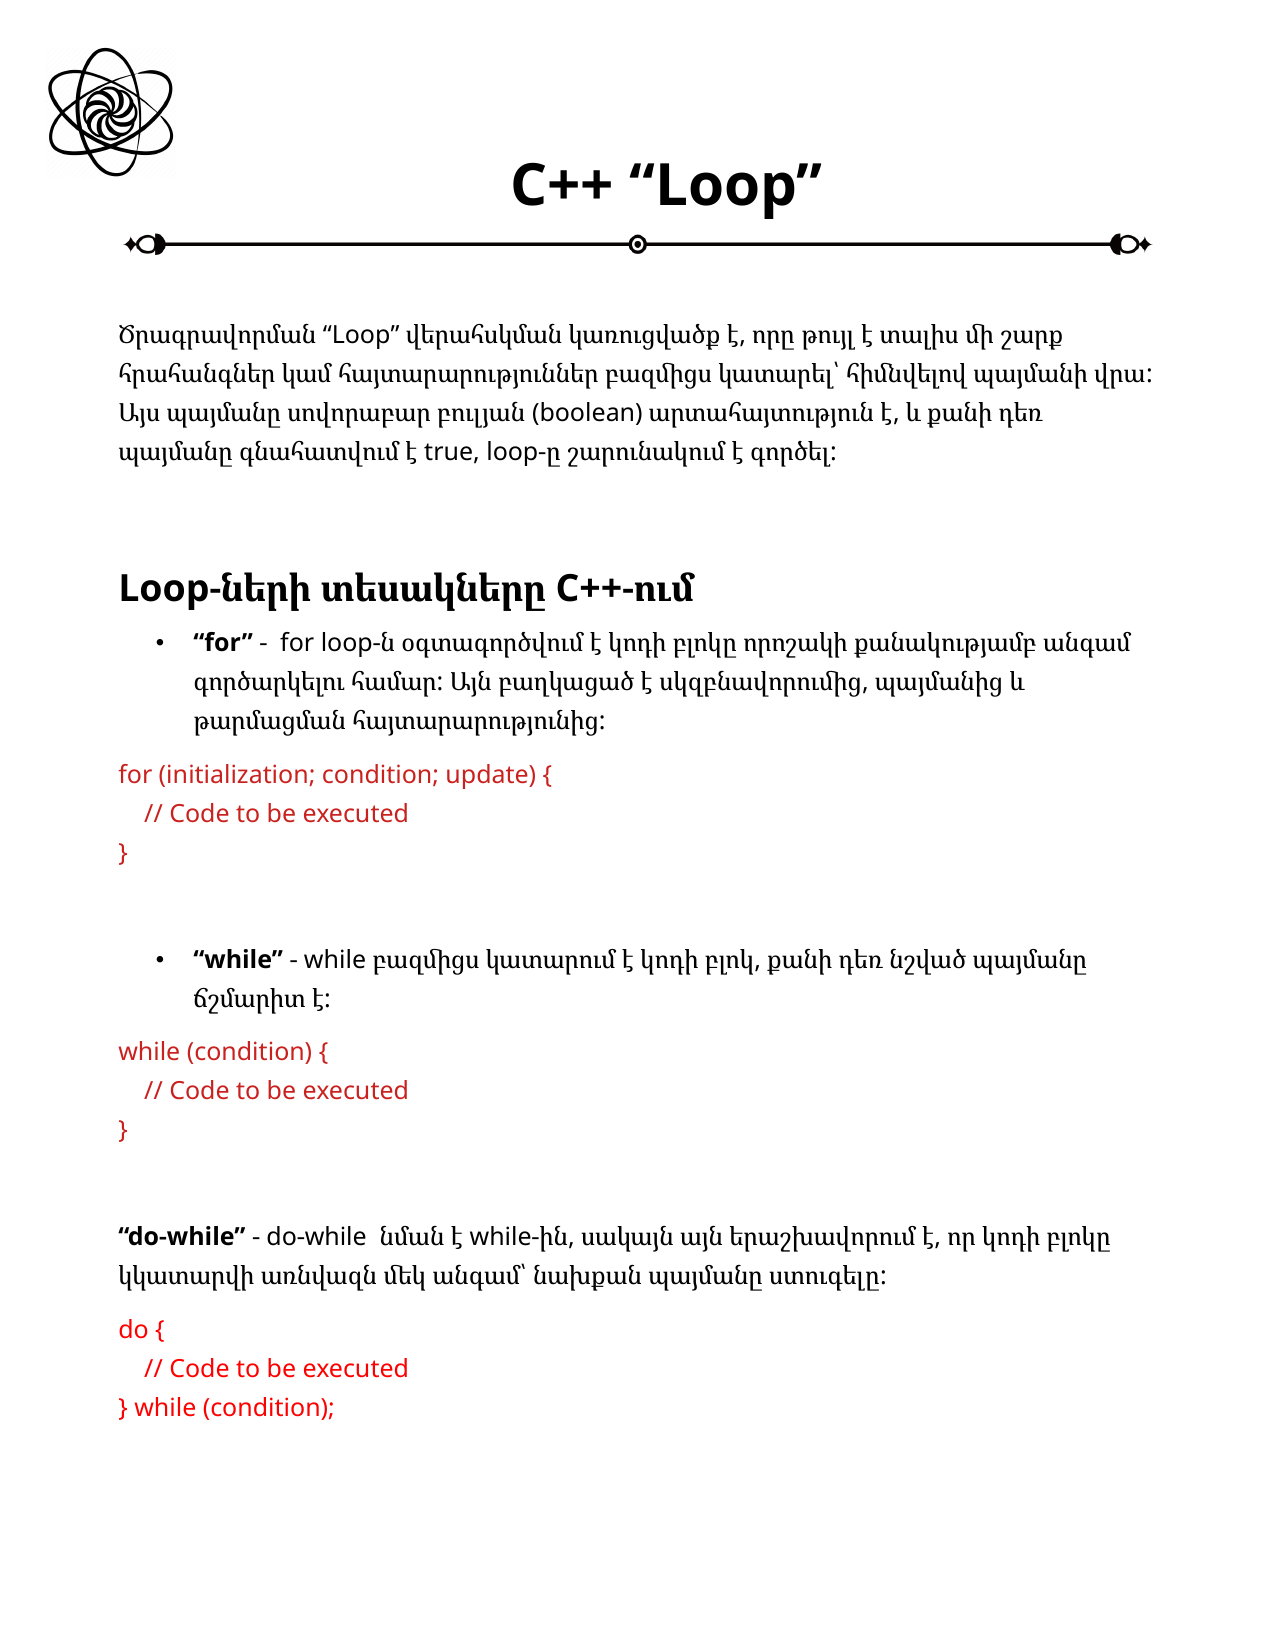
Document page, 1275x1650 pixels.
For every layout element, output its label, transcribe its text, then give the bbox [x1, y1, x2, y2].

text while (condition) { // Code to be executed } [118, 1034, 1157, 1146]
text for (initialization; condition; update) { // Code to be executed } [118, 756, 1157, 868]
title C++ “Loop” [118, 143, 1157, 222]
text Ծրագրավորման “Loop” վերահսկման կառուցվածք է, որը թույլ է տալիս մի շարք հրահանգներ կամ հայտարարություններ բազմիցս կատարել՝ հիմնվելով պայմանի վրա: Այս պայմանը սովորաբար բուլյան (boolean) արտահայտություն է, և քանի դեռ պայմանը գնահատվում է true, loop-ը շարունակում է գործել: [118, 317, 1157, 467]
picture [118, 231, 1157, 259]
picture [45, 47, 176, 178]
list “while” - while բազմիցս կատարում է կոդի բլոկ, քանի դեռ նշված պայմանը ճշմարիտ է: [156, 941, 1157, 1014]
text “do-while” - do-while նման է while-ին, սակայն այն երաշխավորում է, որ կոդի բլոկը կկատարվի առնվազն մեկ անգամ՝ նախքան պայմանը ստուգելը: [118, 1219, 1157, 1292]
subtitle Loop-ների տեսակները C++-ում [118, 561, 1157, 612]
text do { // Code to be executed } while (condition); [118, 1311, 1157, 1501]
list “for” - for loop-ն օգտագործվում է կոդի բլոկը որոշակի քանակությամբ անգամ գործարկելու համար: Այն բաղկացած է սկզբնավորումից, պայմանից և թարմացման հայտարարությունից: [156, 625, 1157, 737]
